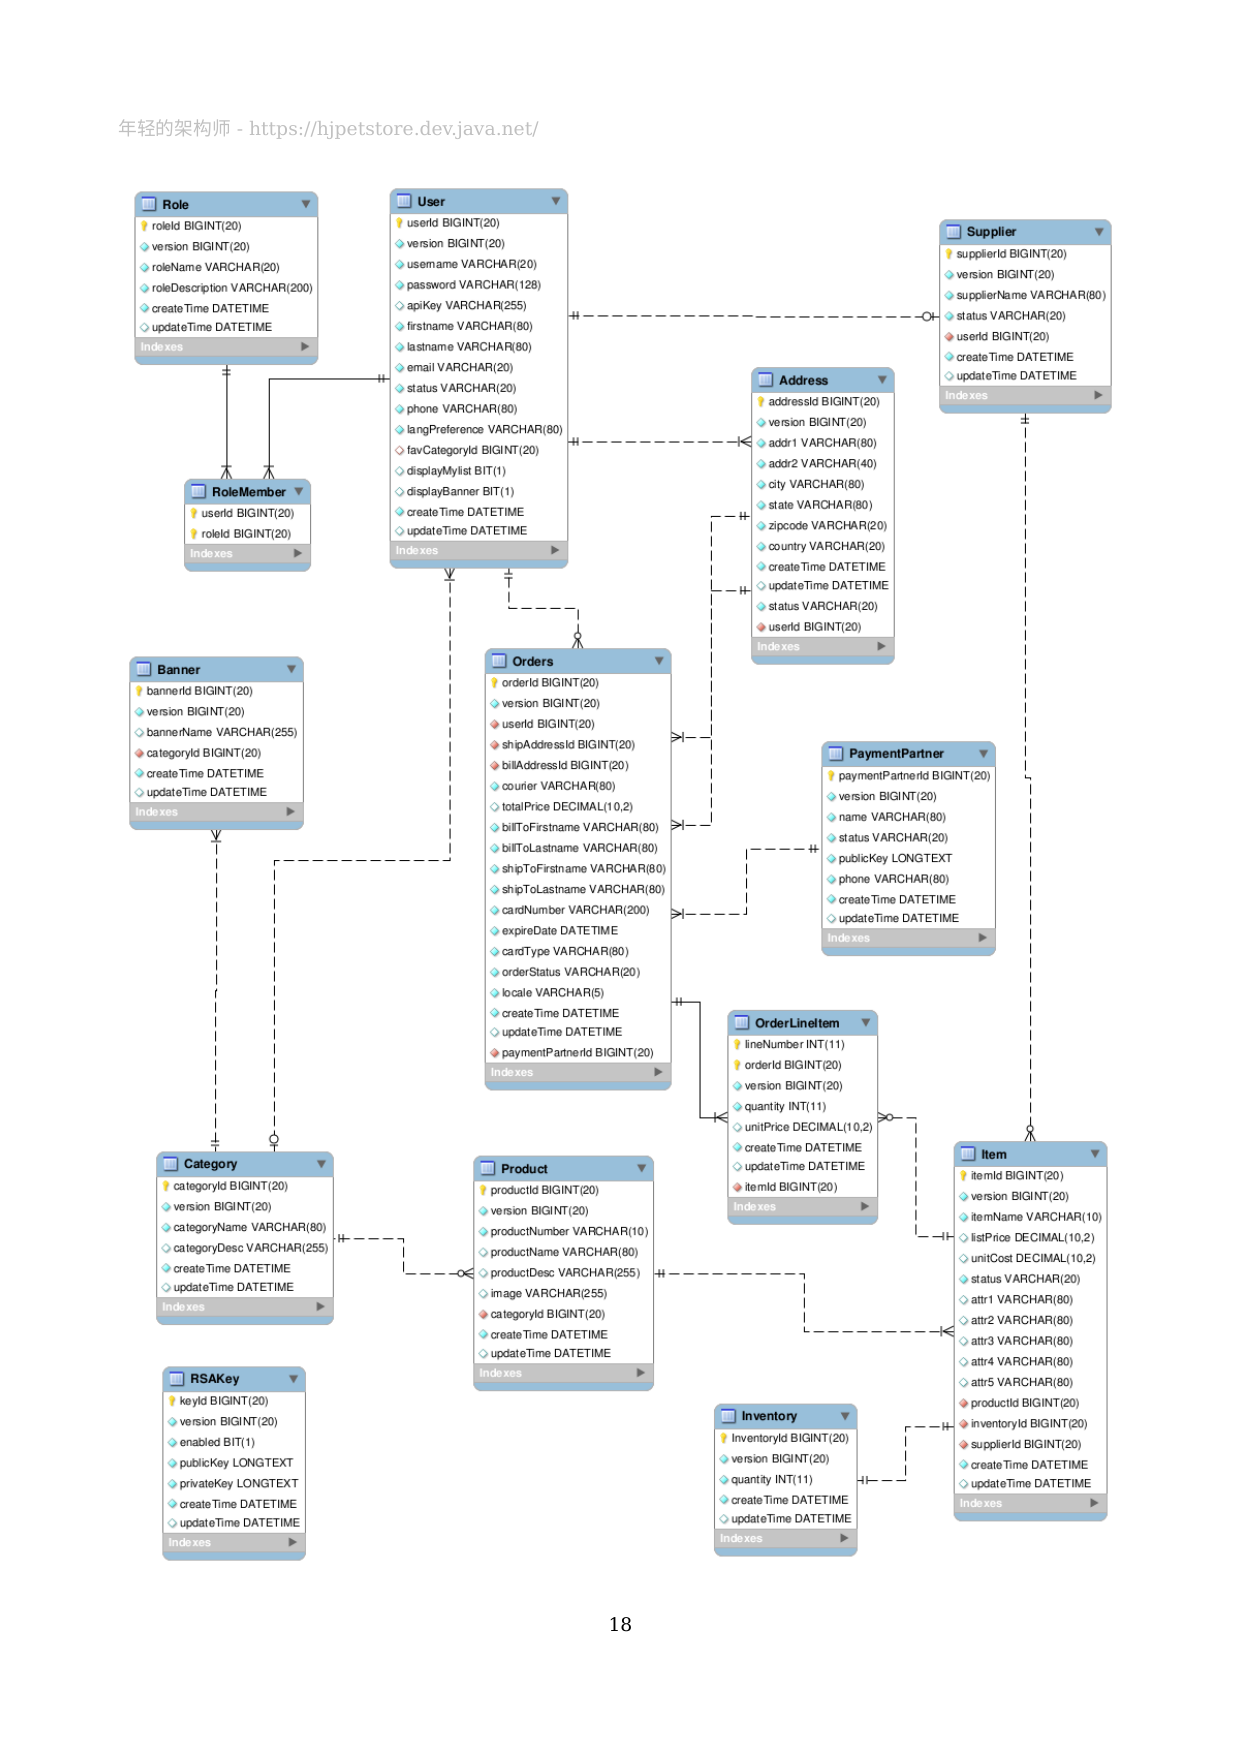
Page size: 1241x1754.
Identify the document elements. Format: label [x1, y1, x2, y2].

picture [119, 178, 1121, 1570]
